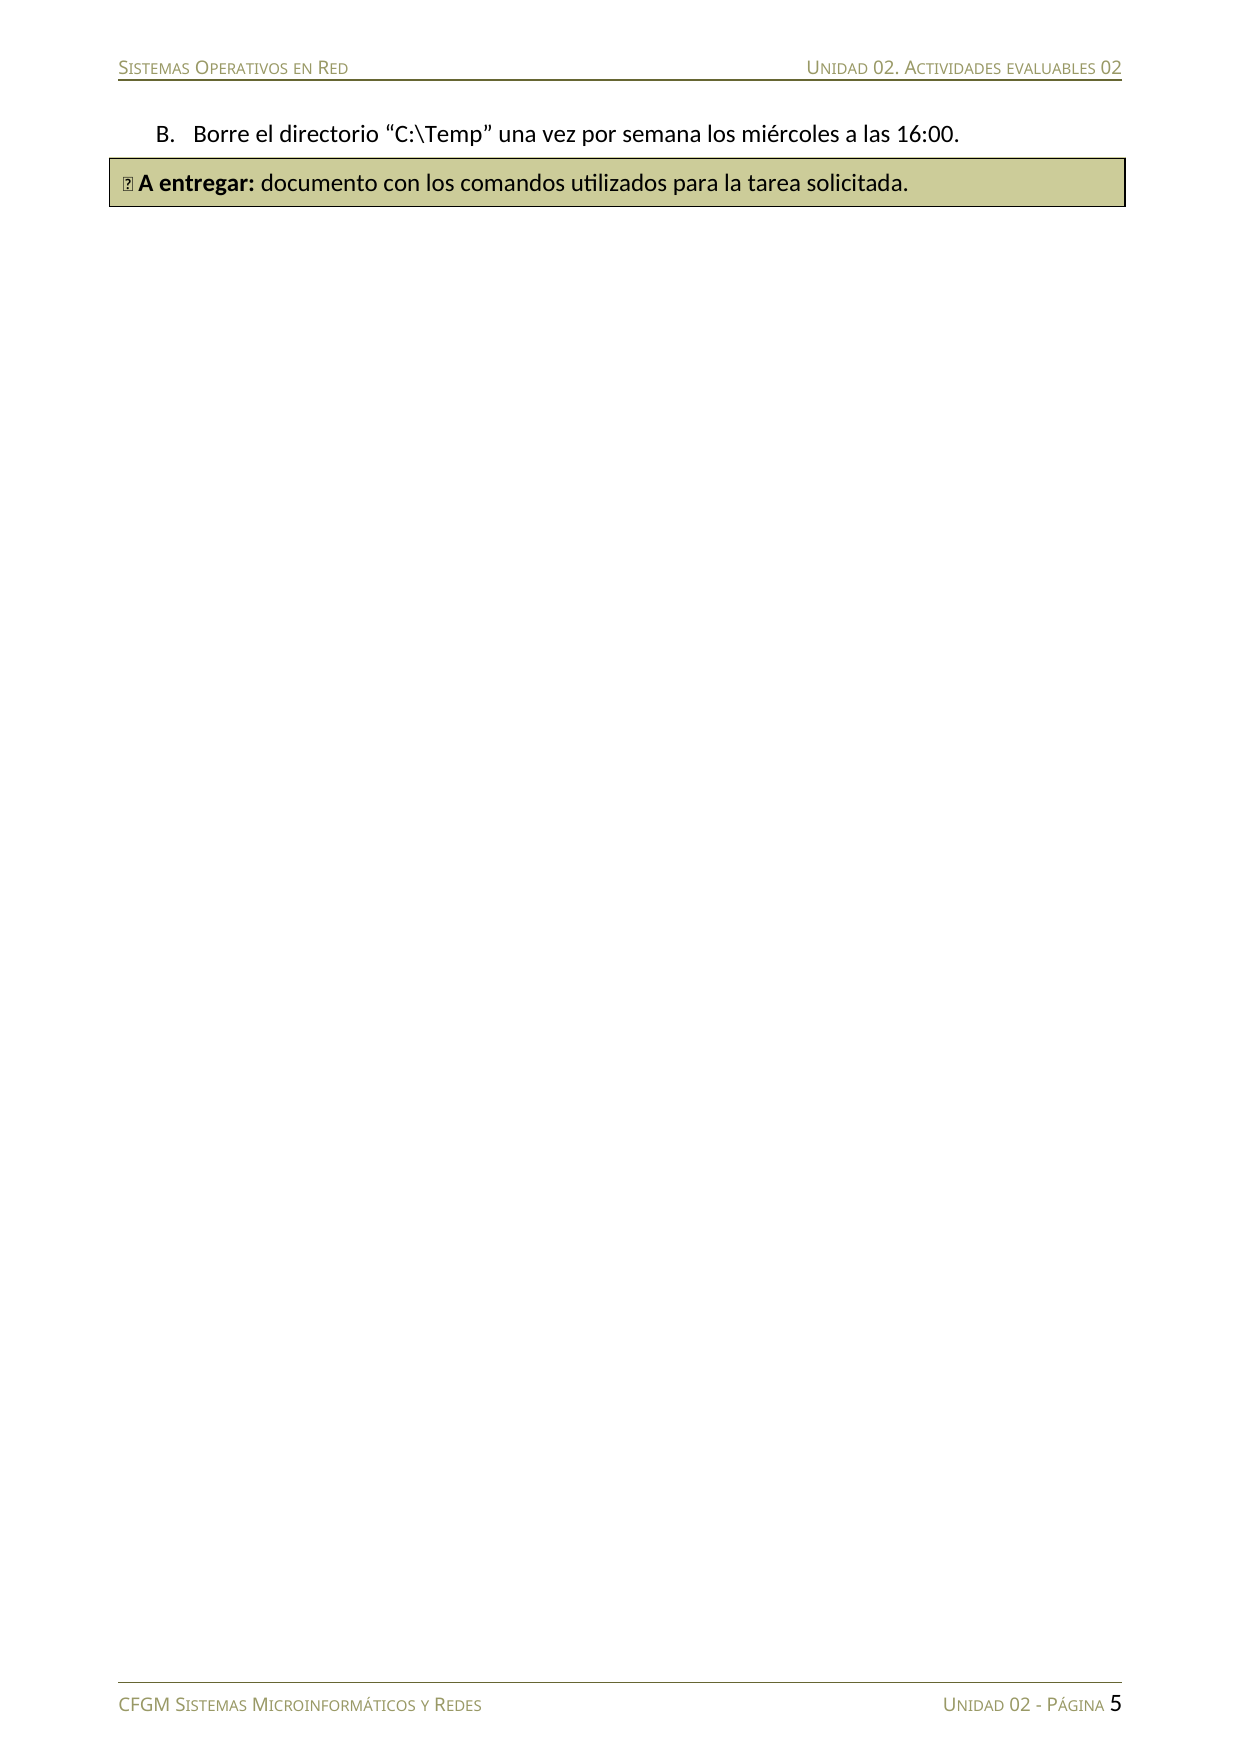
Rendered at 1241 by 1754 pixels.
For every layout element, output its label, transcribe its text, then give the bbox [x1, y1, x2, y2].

text 📕 A entregar: documento con los comandos utilizados para la tarea solicitada. [110, 159, 1124, 206]
list Borre el directorio “C:\Temp” una vez por semana los miércoles a las 16:00. [156, 118, 1122, 148]
